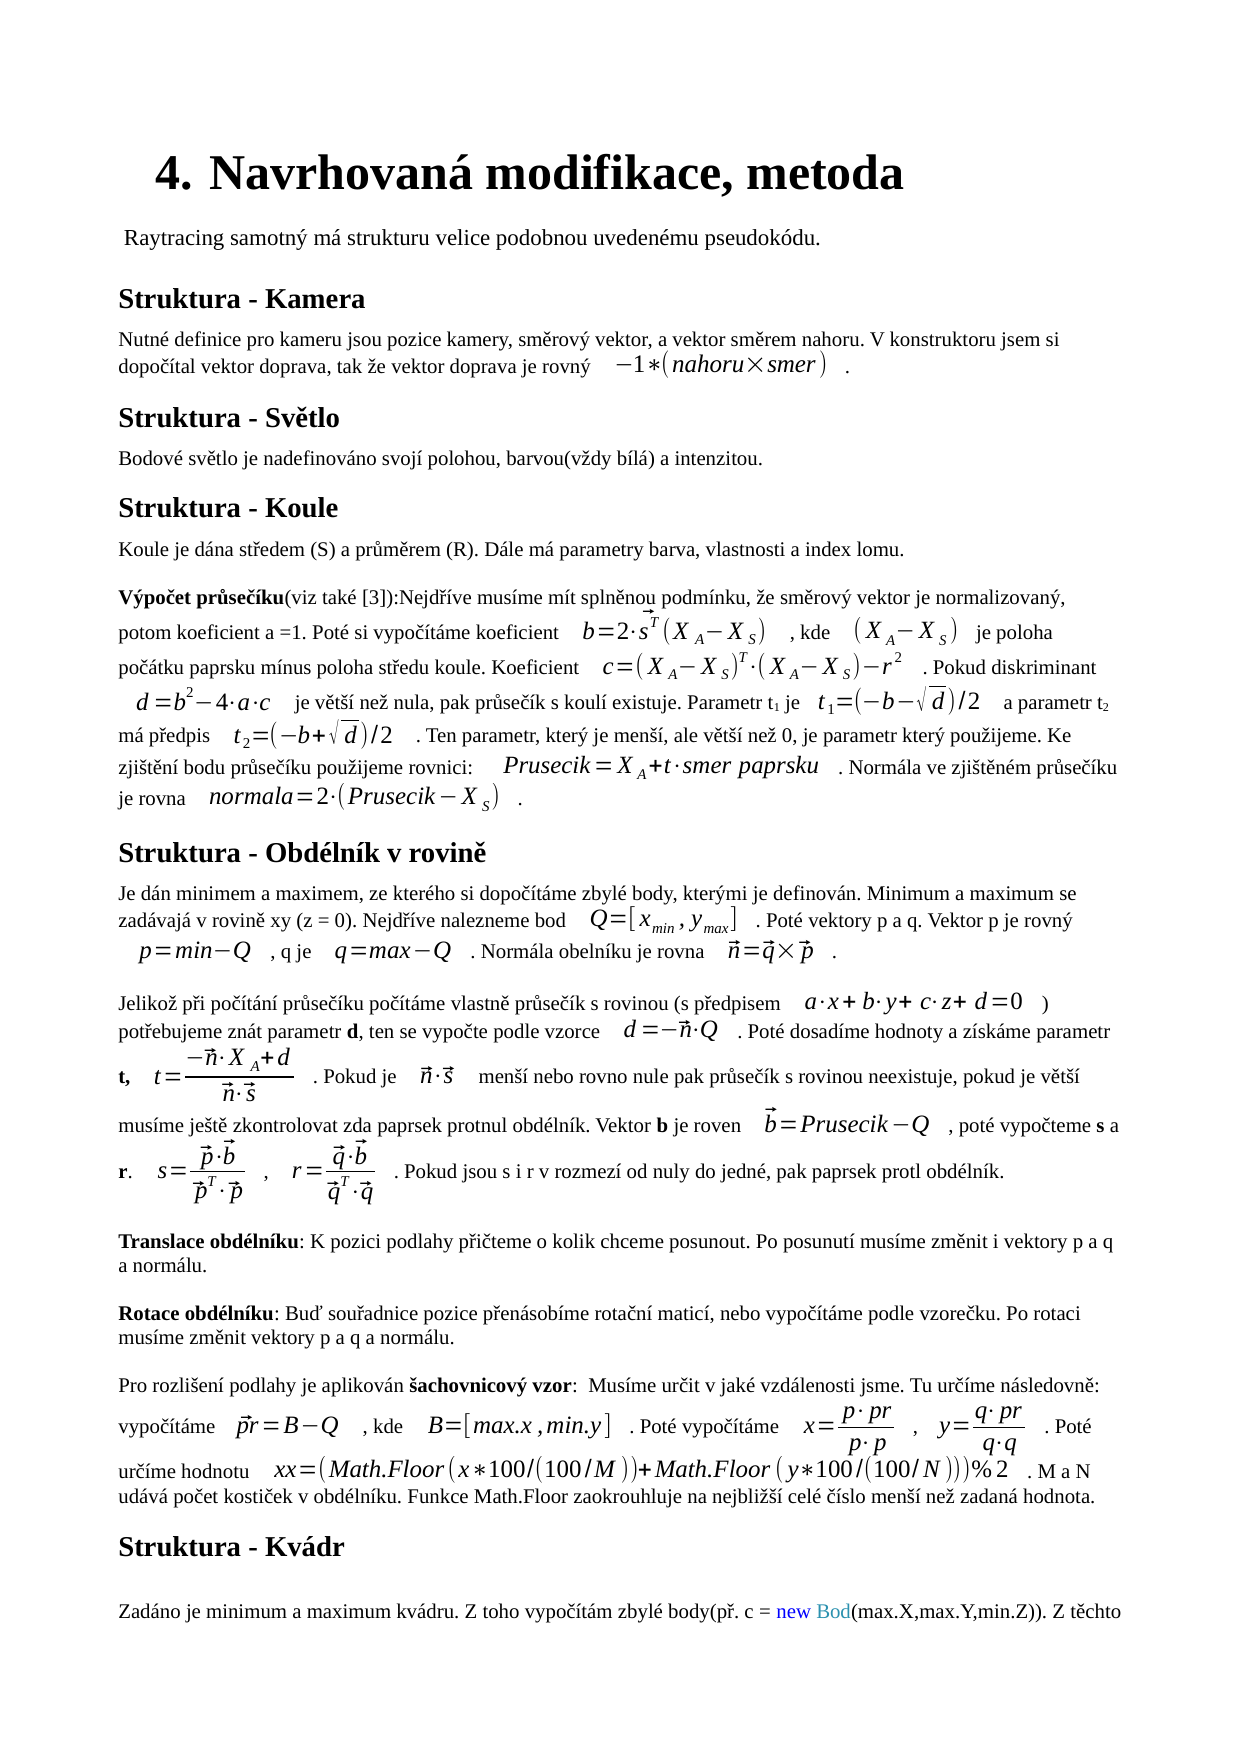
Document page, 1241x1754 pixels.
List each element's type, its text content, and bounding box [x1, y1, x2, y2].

subtitle Struktura - Obdélník v rovině [118, 835, 1122, 868]
text Translace obdélníku: K pozici podlahy přičteme o kolik chceme posunout. Po posunutí musíme změnit i vektory p a q a normálu. [118, 1228, 1122, 1277]
text Pro rozlišení podlahy je aplikován šachovnicový vzor: Musíme určit v jaké vzdálenosti jsme. Tu určíme následovně: vypočítáme , kde . Poté vypočítáme ,. Poté určíme hodnotu . M a N udává počet kostiček v obdélníku. Funkce Math.Floor zaokrouhluje na nejbližší celé číslo menší než zadaná hodnota. [118, 1373, 1122, 1508]
text Výpočet průsečíku(viz také [3]):Nejdříve musíme mít splněnou podmínku, že směrový vektor je normalizovaný, potom koeficient a =1. Poté si vypočítáme koeficient , kde je poloha počátku paprsku mínus poloha středu koule. Koeficient . Pokud diskriminant je větší než nula, pak průsečík s koulí existuje. Parametr t1 je a parametr t2 má předpis . Ten parametr, který je menší, ale větší než 0, je parametr který použijeme. Ke zjištění bodu průsečíku použijeme rovnici: . Normála ve zjištěném průsečíku je rovna . [118, 584, 1122, 814]
text Bodové světlo je nadefinováno svojí polohou, barvou(vždy bílá) a intenzitou. [118, 446, 1122, 470]
subtitle Struktura - Koule [118, 491, 1122, 524]
subtitle Struktura - Kvádr [118, 1529, 1122, 1562]
subtitle Struktura - Světlo [118, 400, 1122, 433]
text Jelikož při počítání průsečíku počítáme vlastně průsečík s rovinou (s předpisem ) potřebujeme znát parametr d, ten se vypočte podle vzorce . Poté dosadíme hodnoty a získáme parametr t, . Pokud je menší nebo rovno nule pak průsečík s rovinou neexistuje, pokud je větší musíme ještě zkontrolovat zda paprsek protnul obdélník. Vektor b je roven , poté vypočteme s a r. , . Pokud jsou s i r v rozmezí od nuly do jedné, pak paprsek protl obdélník. [118, 988, 1122, 1204]
text Koule je dána středem (S) a průměrem (R). Dále má parametry barva, vlastnosti a index lomu. [118, 536, 1122, 561]
text Rotace obdélníku: Buď souřadnice pozice přenásobíme rotační maticí, nebo vypočítáme podle vzorečku. Po rotaci musíme změnit vektory p a q a normálu. [118, 1301, 1122, 1349]
text Je dán minimem a maximem, ze kterého si dopočítáme zbylé body, kterými je definován. Minimum a maximum se zadávajá v rovině xy (z = 0). Nejdříve nalezneme bod . Poté vektory p a q. Vektor p je rovný , q je . Normála obelníku je rovna . [118, 881, 1122, 964]
text Raytracing samotný má strukturu velice podobnou uvedenému pseudokódu. [118, 223, 1122, 250]
text Zadáno je minimum a maximum kvádru. Z toho vypočítám zbylé body(př. c = new Bod(max.X,max.Y,min.Z)). Z těchto [118, 1599, 1122, 1623]
subtitle Navrhovaná modifikace, metoda [155, 143, 1122, 201]
text Nutné definice pro kameru jsou pozice kamery, směrový vektor, a vektor směrem nahoru. V konstruktoru jsem si dopočítal vektor doprava, tak že vektor doprava je rovný . [118, 327, 1122, 379]
subtitle Struktura - Kamera [118, 281, 1122, 314]
